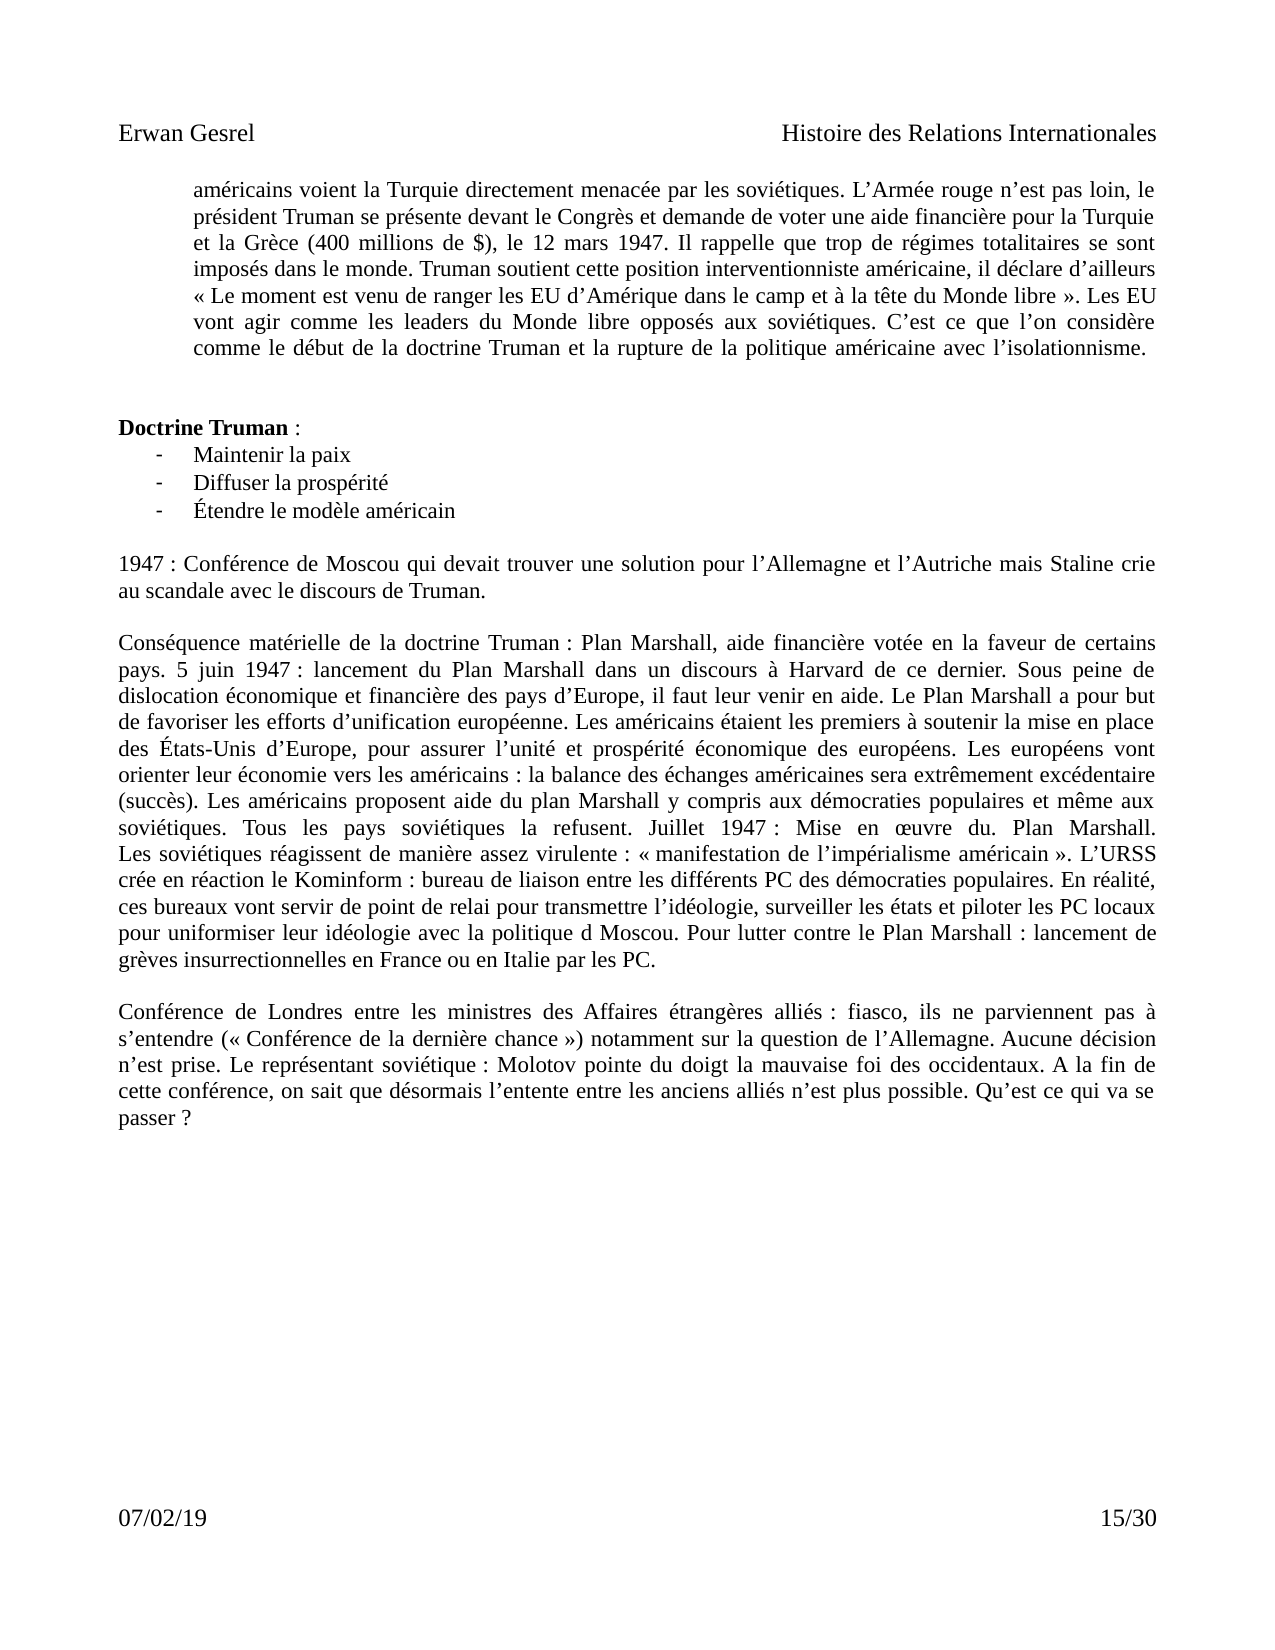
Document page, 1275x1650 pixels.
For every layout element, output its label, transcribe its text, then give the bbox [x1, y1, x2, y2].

text 1947 : Conférence de Moscou qui devait trouver une solution pour l’Allemagne et l’Autriche mais Staline crie au scandale avec le discours de Truman. [118, 550, 1157, 603]
list américains voient la Turquie directement menacée par les soviétiques. L’Armée rouge n’est pas loin, le président Truman se présente devant le Congrès et demande de voter une aide financière pour la Turquie et la Grèce (400 millions de $), le 12 mars 1947. Il rappelle que trop de régimes totalitaires se sont imposés dans le monde. Truman soutient cette position interventionniste américaine, il déclare d’ailleurs « Le moment est venu de ranger les EU d’Amérique dans le camp et à la tête du Monde libre ». Les EU vont agir comme les leaders du Monde libre opposés aux soviétiques. C’est ce que l’on considère comme le début de la doctrine Truman et la rupture de la politique américaine avec l’isolationnisme. [156, 176, 1157, 387]
text Conséquence matérielle de la doctrine Truman : Plan Marshall, aide financière votée en la faveur de certains pays. 5 juin 1947 : lancement du Plan Marshall dans un discours à Harvard de ce dernier. Sous peine de dislocation économique et financière des pays d’Europe, il faut leur venir en aide. Le Plan Marshall a pour but de favoriser les efforts d’unification européenne. Les américains étaient les premiers à soutenir la mise en place des États-Unis d’Europe, pour assurer l’unité et prospérité économique des européens. Les européens vont orienter leur économie vers les américains : la balance des échanges américaines sera extrêmement excédentaire (succès). Les américains proposent aide du plan Marshall y compris aux démocraties populaires et même aux soviétiques. Tous les pays soviétiques la refusent. Juillet 1947 : Mise en œuvre du. Plan Marshall. Les soviétiques réagissent de manière assez virulente : « manifestation de l’impérialisme américain ». L’URSS crée en réaction le Kominform : bureau de liaison entre les différents PC des démocraties populaires. En réalité, ces bureaux vont servir de point de relai pour transmettre l’idéologie, surveiller les états et piloter les PC locaux pour uniformiser leur idéologie avec la politique d Moscou. Pour lutter contre le Plan Marshall : lancement de grèves insurrectionnelles en France ou en Italie par les PC. [118, 629, 1157, 972]
text Doctrine Truman : [118, 413, 1157, 440]
list Étendre le modèle américain [156, 496, 1157, 524]
list Diffuser la prospérité [156, 468, 1157, 496]
text Conférence de Londres entre les ministres des Affaires étrangères alliés : fiasco, ils ne parviennent pas à s’entendre (« Conférence de la dernière chance ») notamment sur la question de l’Allemagne. Aucune décision n’est prise. Le représentant soviétique : Molotov pointe du doigt la mauvaise foi des occidentaux. A la fin de cette conférence, on sait que désormais l’entente entre les anciens alliés n’est plus possible. Qu’est ce qui va se passer ? [118, 998, 1157, 1130]
list Maintenir la paix [156, 440, 1157, 468]
